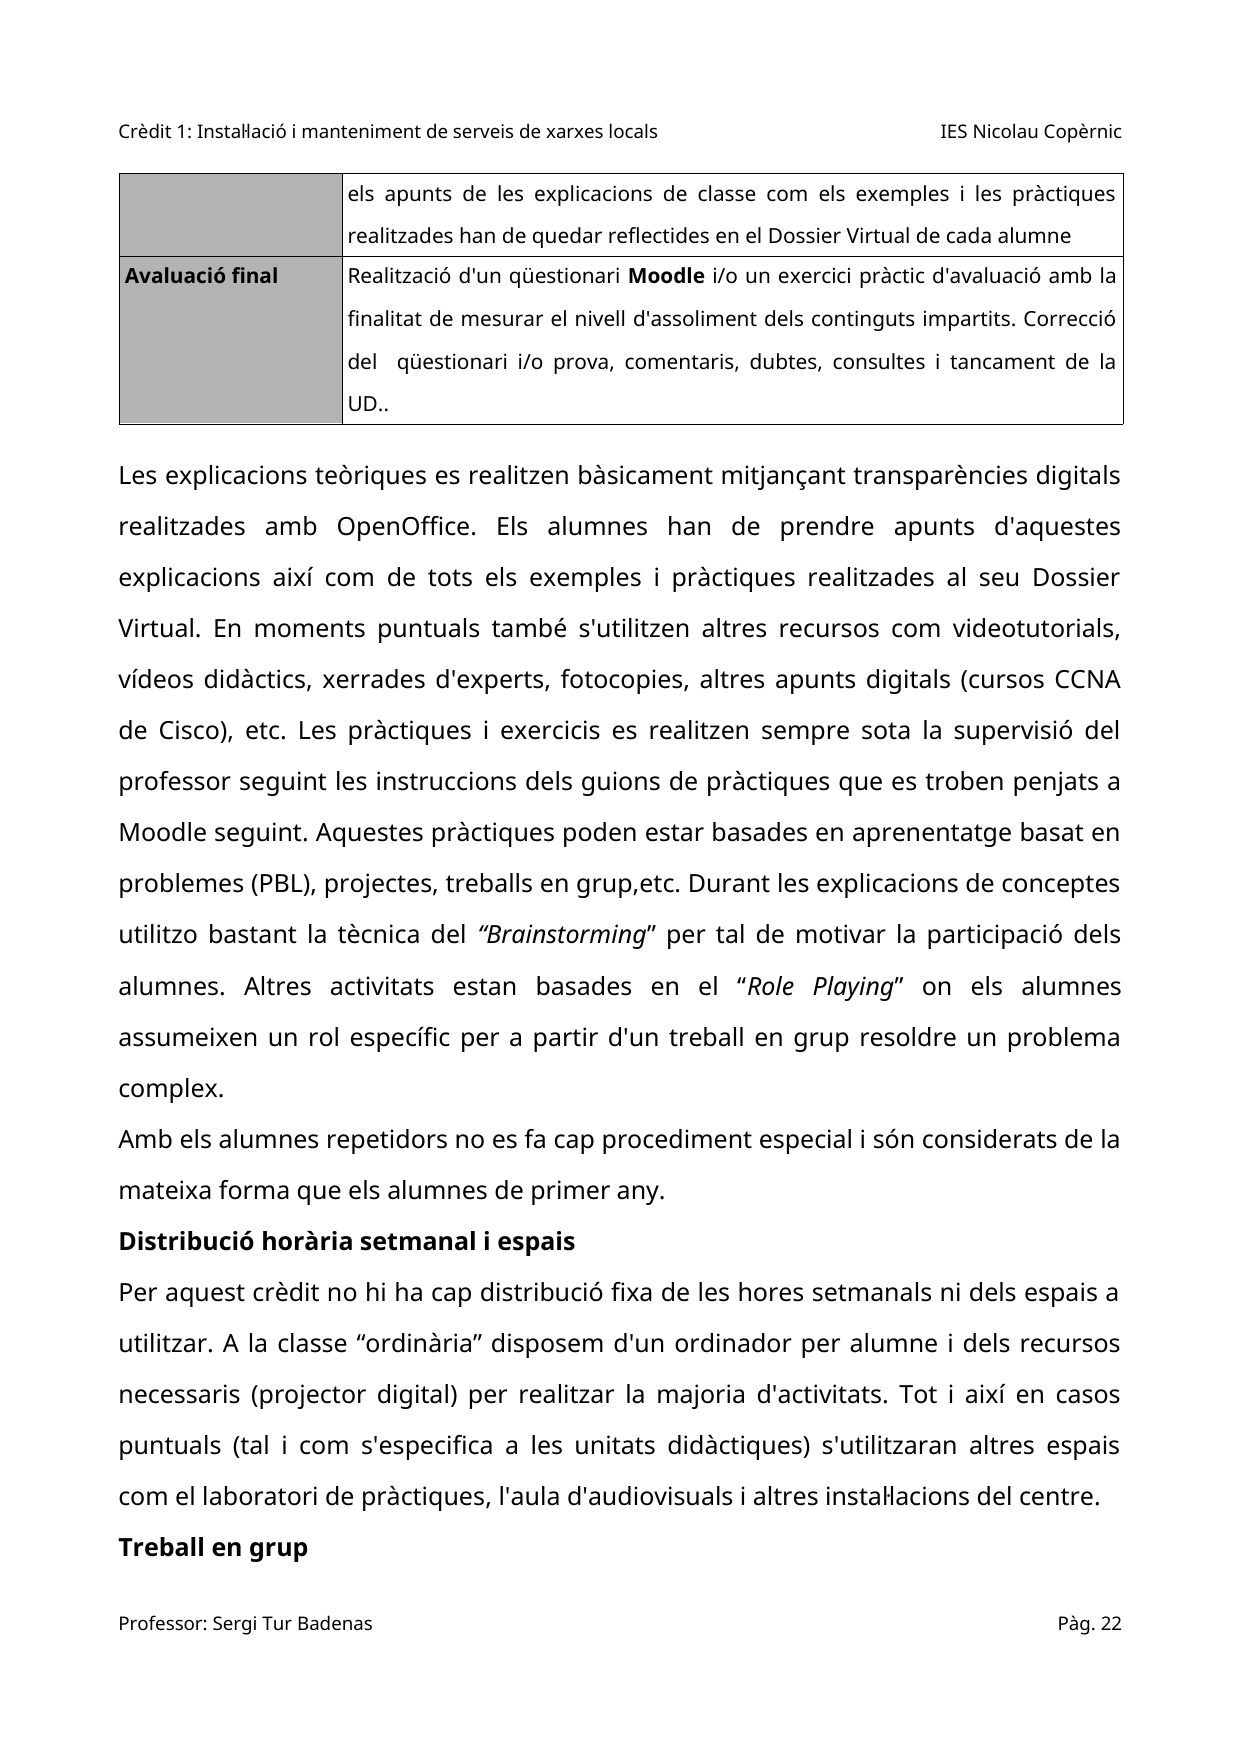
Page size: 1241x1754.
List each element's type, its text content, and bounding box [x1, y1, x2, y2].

text Amb els alumnes repetidors no es fa cap procediment especial i són considerats de la mateixa forma que els alumnes de primer any. [118, 1121, 1122, 1206]
text Distribució horària setmanal i espais [118, 1223, 1122, 1257]
text Treball en grup [118, 1529, 1122, 1564]
text Per aquest crèdit no hi ha cap distribució fixa de les hores setmanals ni dels espais a utilitzar. A la classe “ordinària” disposem d'un ordinador per alumne i dels recursos necessaris (projector digital) per realitzar la majoria d'activitats. Tot i així en casos puntuals (tal i com s'especifica a les unitats didàctiques) s'utilitzaran altres espais com el laboratori de pràctiques, l'aula d'audiovisuals i altres instal·lacions del centre. [118, 1274, 1122, 1513]
table_cell Realització d'un qüestionari Moodle i/o un exercici pràctic d'avaluació amb la finalitat de mesurar el nivell d'assoliment dels continguts impartits. Correcció del qüestionari i/o prova, comentaris, dubtes, consultes i tancament de la UD.. [343, 257, 1123, 423]
text Les explicacions teòriques es realitzen bàsicament mitjançant transparències digitals realitzades amb OpenOffice. Els alumnes han de prendre apunts d'aquestes explicacions així com de tots els exemples i pràctiques realitzades al seu Dossier Virtual. En moments puntuals també s'utilitzen altres recursos com videotutorials, vídeos didàctics, xerrades d'experts, fotocopies, altres apunts digitals (cursos CCNA de Cisco), etc. Les pràctiques i exercicis es realitzen sempre sota la supervisió del professor seguint les instruccions dels guions de pràctiques que es troben penjats a Moodle seguint. Aquestes pràctiques poden estar basades en aprenentatge basat en problemes (PBL), projectes, treballs en grup,etc. Durant les explicacions de conceptes utilitzo bastant la tècnica del “Brainstorming” per tal de motivar la participació dels alumnes. Altres activitats estan basades en el “Role Playing” on els alumnes assumeixen un rol específic per a partir d'un treball en grup resoldre un problema complex. [118, 458, 1122, 1104]
table_cell Avaluació final [120, 257, 342, 423]
table_cell els apunts de les explicacions de classe com els exemples i les pràctiques realitzades han de quedar reflectides en el Dossier Virtual de cada alumne [343, 174, 1123, 256]
table_cell [120, 174, 342, 256]
